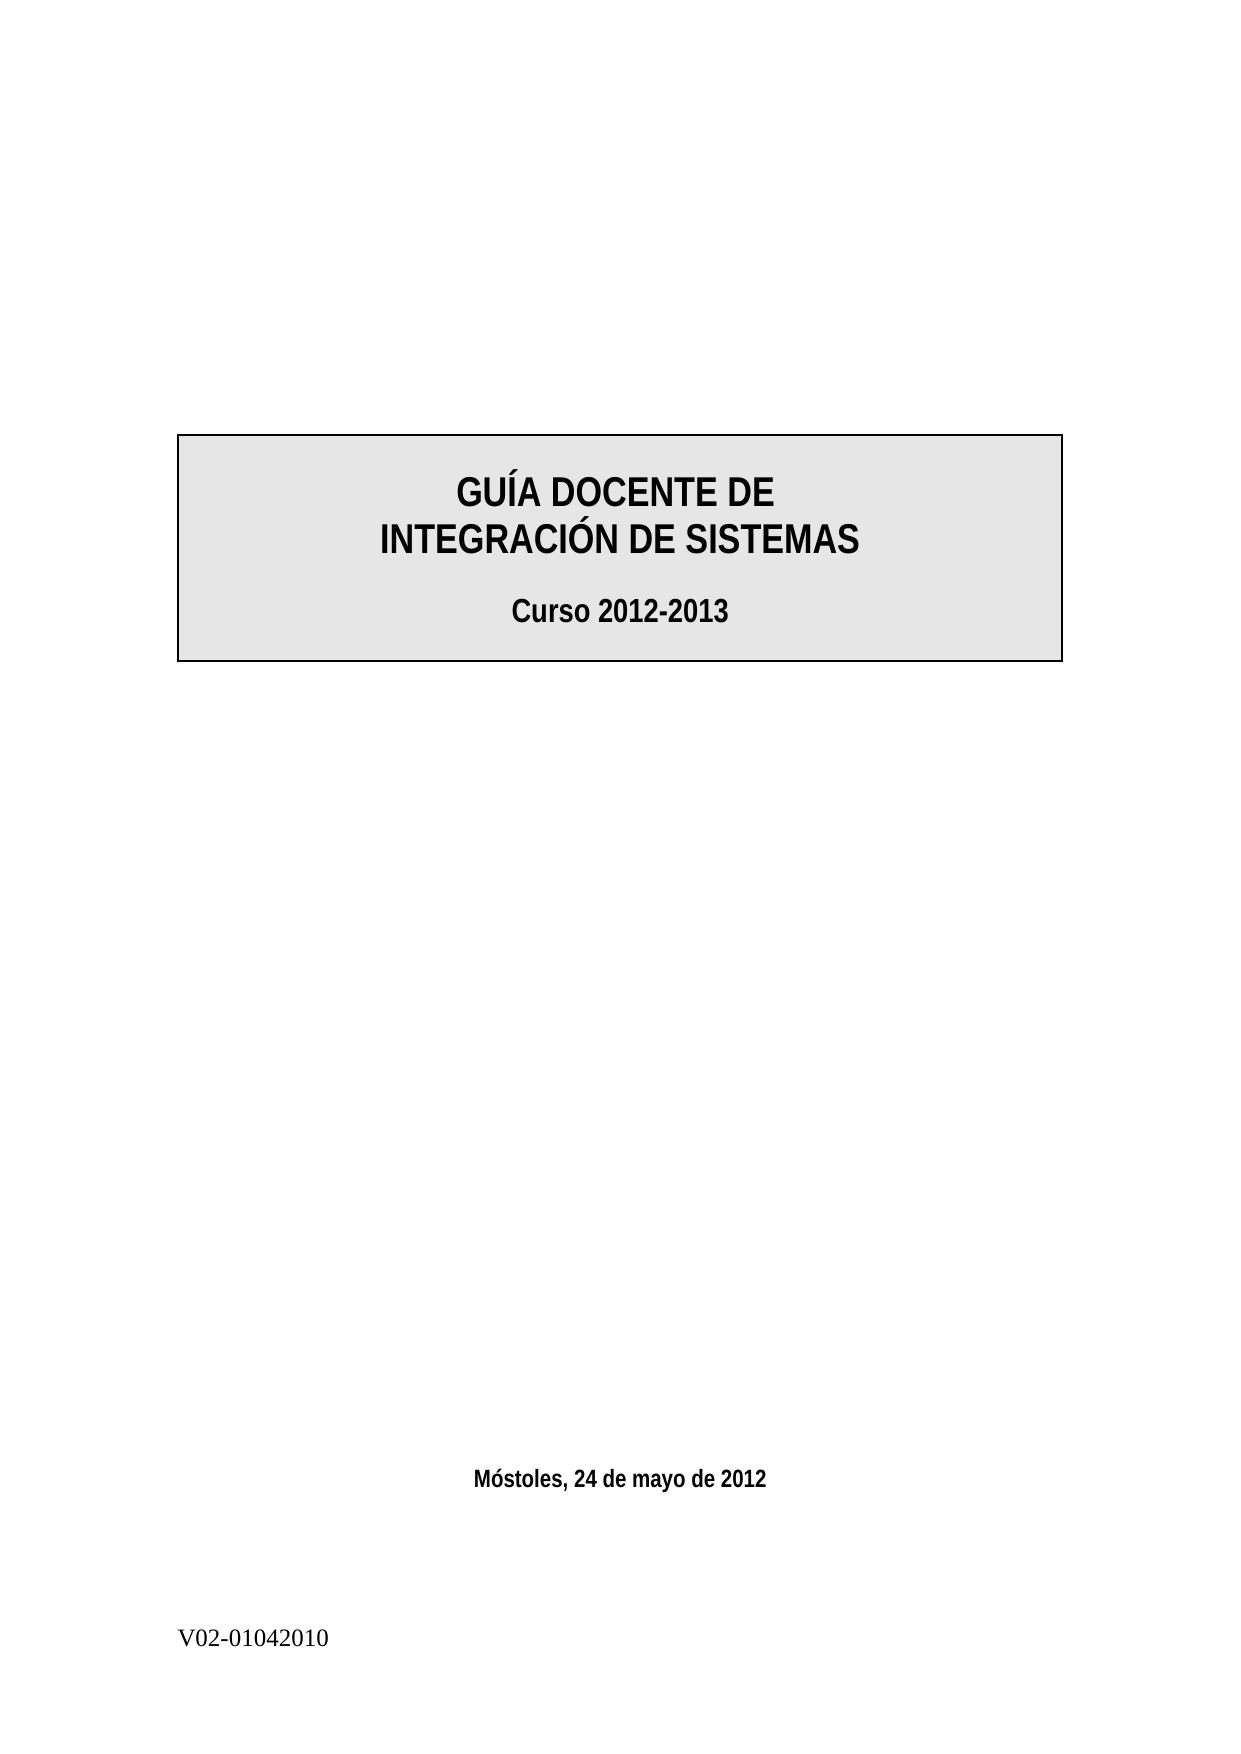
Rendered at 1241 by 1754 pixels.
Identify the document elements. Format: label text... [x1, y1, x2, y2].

text Móstoles, 24 de mayo de 2012 [177, 1464, 1063, 1493]
text Curso 2012-2013 [179, 587, 1061, 625]
text INTEGRACIÓN DE SISTEMAS [179, 511, 1061, 558]
text GUÍA DOCENTE DE [179, 463, 1061, 511]
